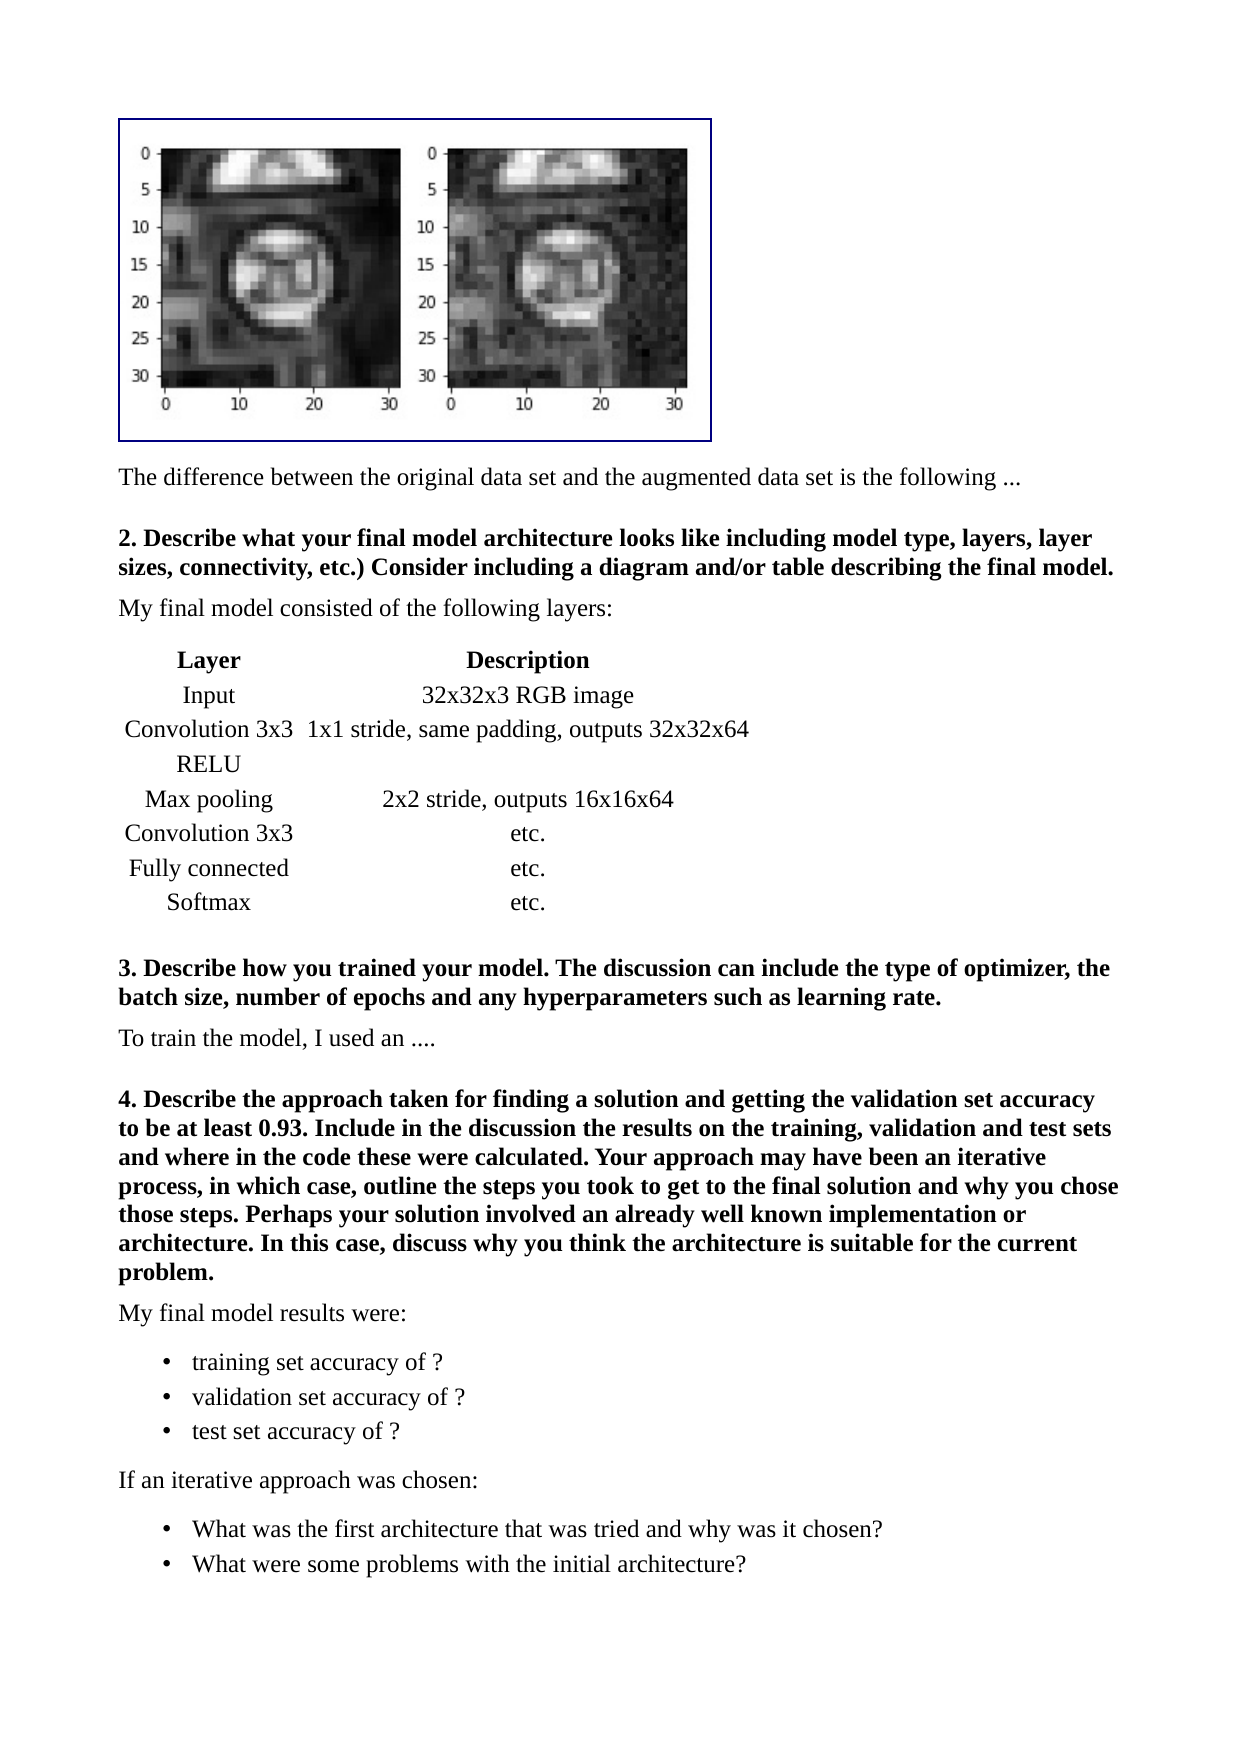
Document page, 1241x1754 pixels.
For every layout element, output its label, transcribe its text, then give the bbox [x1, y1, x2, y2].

table_cell etc. [299, 850, 756, 884]
table_cell Convolution 3x3 [118, 815, 299, 850]
table_cell Softmax [118, 885, 299, 919]
table_header Layer [118, 643, 299, 677]
text To train the model, I used an .... [118, 1023, 1122, 1052]
table_cell [299, 746, 756, 781]
table_cell Convolution 3x3 [118, 712, 299, 746]
text My final model results were: [118, 1298, 1122, 1327]
table_cell Max pooling [118, 781, 299, 815]
table_cell [299, 919, 756, 930]
list What was the first architecture that was tried and why was it chosen? [162, 1514, 1122, 1543]
table_cell Fully connected [118, 850, 299, 884]
list training set accuracy of ? [162, 1347, 1122, 1376]
table_cell etc. [299, 815, 756, 850]
table_cell 32x32x3 RGB image [299, 677, 756, 712]
subtitle 3. Describe how you trained your model. The discussion can include the type of optimizer, the batch size, number of epochs and any hyperparameters such as learning rate. [118, 953, 1122, 1010]
table_cell [118, 919, 299, 930]
table_cell [118, 930, 299, 940]
table_cell etc. [299, 885, 756, 919]
subtitle 4. Describe the approach taken for finding a solution and getting the validation set accuracy to be at least 0.93. Include in the discussion the results on the training, validation and test sets and where in the code these were calculated. Your approach may have been an iterative process, in which case, outline the steps you took to get to the final solution and why you chose those steps. Perhaps your solution involved an already well known implementation or architecture. In this case, discuss why you think the architecture is suitable for the current problem. [118, 1084, 1122, 1286]
text The difference between the original data set and the augmented data set is the following ... [118, 462, 1122, 491]
table_cell 2x2 stride, outputs 16x16x64 [299, 781, 756, 815]
picture [120, 120, 710, 440]
text If an iterative approach was chosen: [118, 1465, 1122, 1494]
text My final model consisted of the following layers: [118, 593, 1122, 622]
table_header Description [299, 643, 756, 677]
subtitle 2. Describe what your final model architecture looks like including model type, layers, layer sizes, connectivity, etc.) Consider including a diagram and/or table describing the final model. [118, 523, 1122, 581]
list validation set accuracy of ? [162, 1382, 1122, 1411]
table_cell RELU [118, 746, 299, 781]
table_cell Input [118, 677, 299, 712]
list What were some problems with the initial architecture? [162, 1549, 1122, 1578]
table_cell [299, 930, 756, 940]
list test set accuracy of ? [162, 1416, 1122, 1445]
table_cell 1x1 stride, same padding, outputs 32x32x64 [299, 712, 756, 746]
